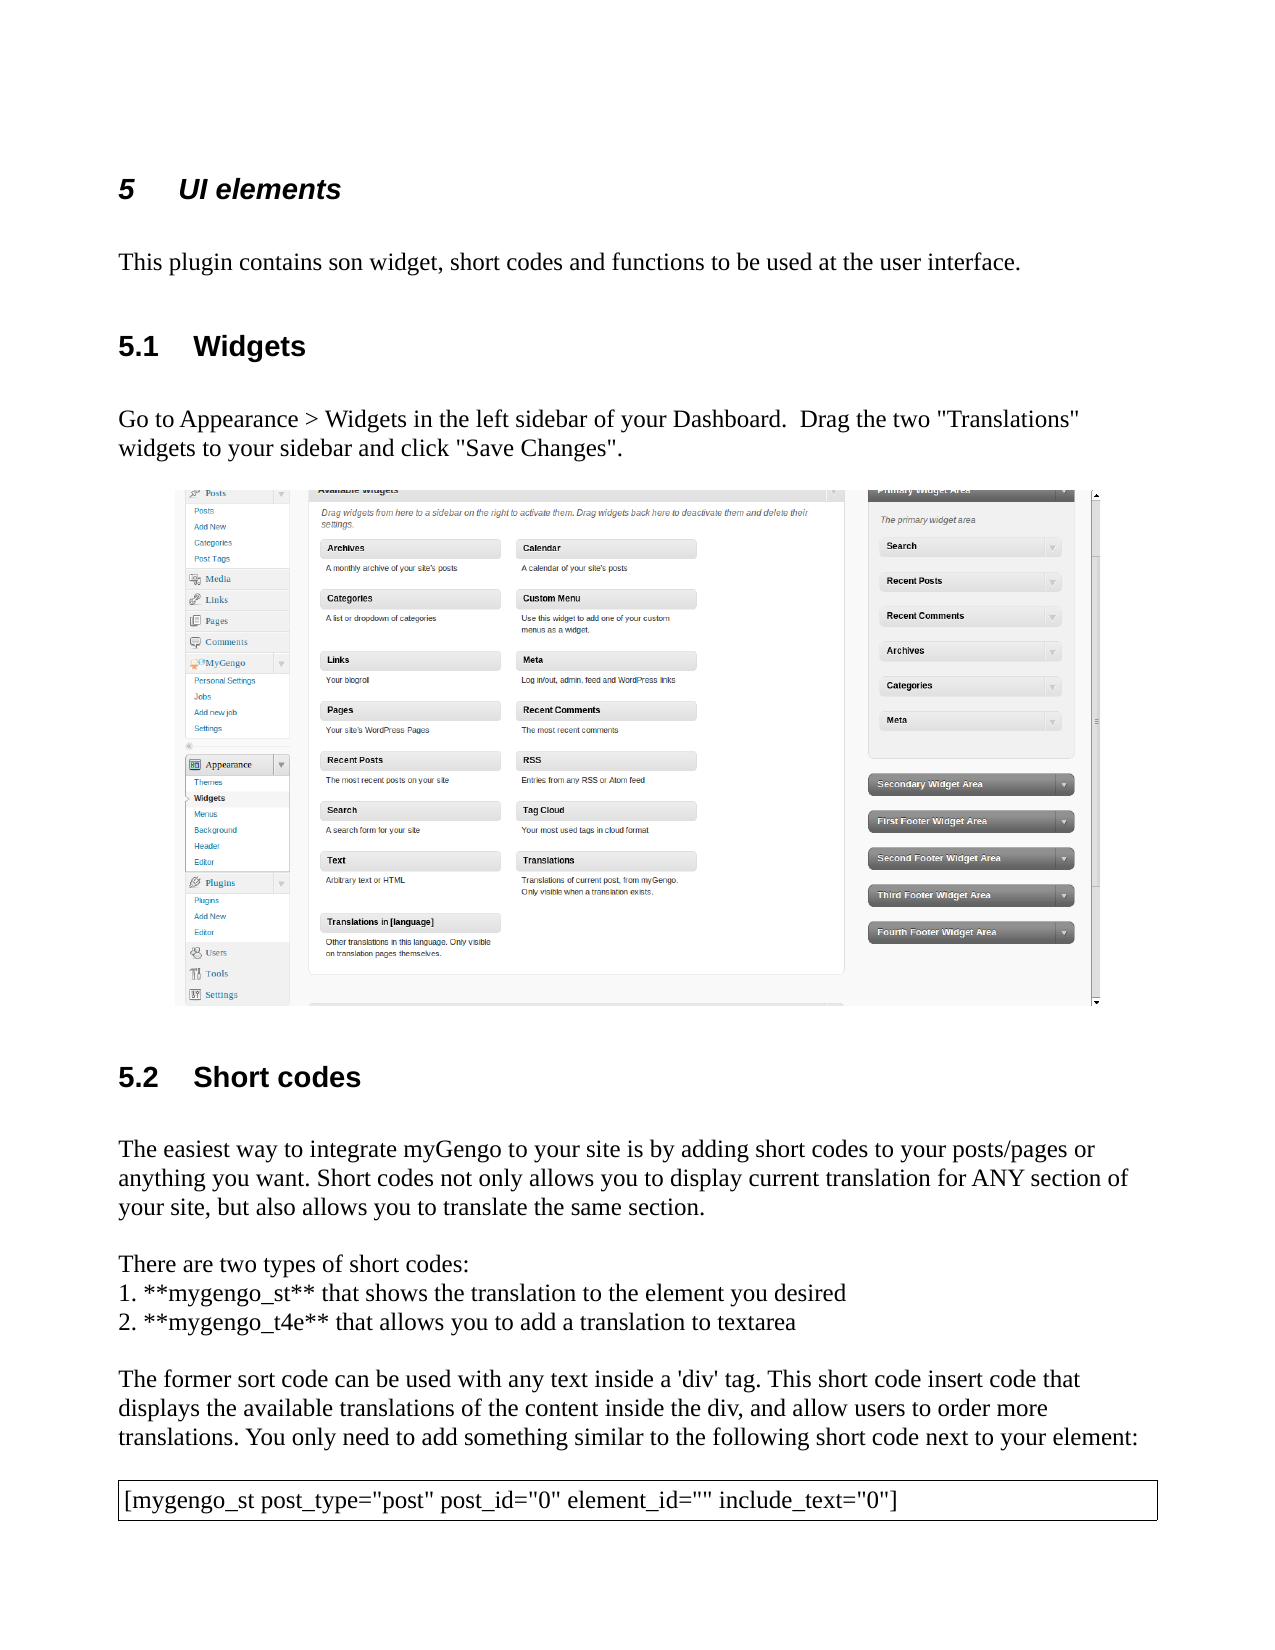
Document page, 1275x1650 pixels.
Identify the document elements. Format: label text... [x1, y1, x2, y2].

text The former sort code can be used with any text inside a 'div' tag. This short code insert code that displays the available translations of the content inside the div, and allow users to order more translations. You only need to add something similar to the following short code next to your element: [118, 1364, 1157, 1451]
picture [174, 490, 1101, 1006]
subtitle Short codes [118, 1060, 1157, 1093]
subtitle UI elements [118, 172, 1157, 205]
subtitle Widgets [118, 329, 1157, 363]
text 2. **mygengo_t4e** that allows you to add a translation to textarea [118, 1307, 1157, 1336]
text The easiest way to integrate myGengo to your site is by adding short codes to your posts/pages or anything you want. Short codes not only allows you to display current translation for ANY section of your site, but also allows you to translate the same section. [118, 1134, 1157, 1221]
table_header [mygengo_st post_type="post" post_id="0" element_id="" include_text="0"] [119, 1481, 1157, 1520]
text There are two types of short codes: [118, 1249, 1157, 1278]
text Go to Appearance > Widgets in the left sidebar of your Dashboard. Drag the two "Translations" widgets to your sidebar and click "Save Changes". [118, 404, 1157, 461]
text 1. **mygengo_st** that shows the translation to the element you desired [118, 1278, 1157, 1307]
text This plugin contains son widget, short codes and functions to be used at the user interface. [118, 247, 1157, 275]
